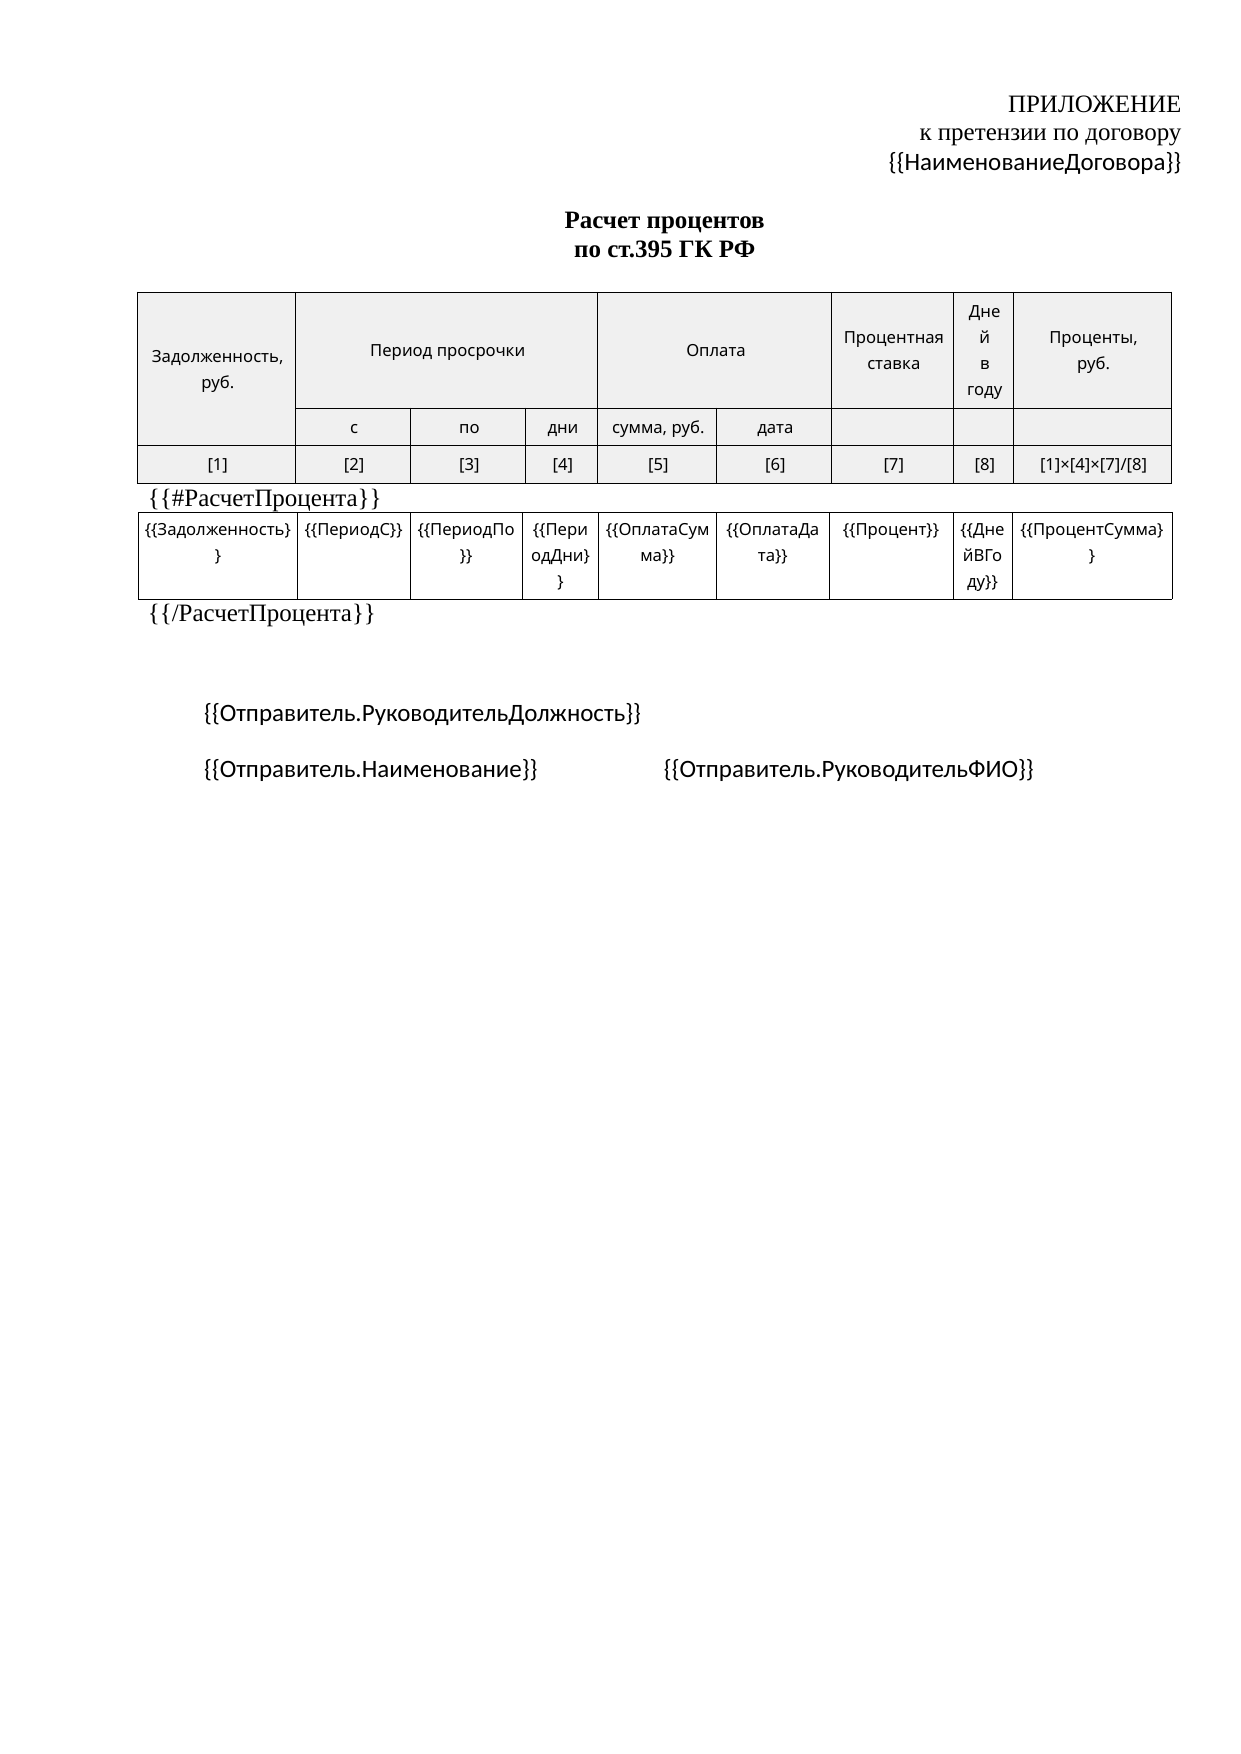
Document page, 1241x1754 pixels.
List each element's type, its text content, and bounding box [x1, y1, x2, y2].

text {{Отправитель.Наименование}} {{Отправитель.РуководительФИО}} [148, 753, 1181, 784]
table_header {{ПериодДни}} [523, 513, 598, 598]
text {{#РасчетПроцента}} [148, 483, 1181, 512]
table_cell [2] [296, 446, 410, 483]
table_cell [1]×[4]×[7]/[8] [1014, 446, 1171, 483]
table_header Проценты, руб. [1014, 293, 1171, 408]
text ПРИЛОЖЕНИЕ [148, 89, 1181, 117]
table_cell [7] [832, 446, 953, 483]
table_cell [954, 409, 1013, 445]
table_header {{Задолженность}} [139, 513, 297, 598]
table_header Период просрочки [296, 293, 597, 408]
table_header {{ДнейВГоду}} [954, 513, 1012, 598]
table_cell дни [526, 409, 597, 445]
text {{/РасчетПроцента}} [148, 598, 1181, 627]
table_header Процентная ставка [832, 293, 953, 408]
table_header {{ОплатаСумма}} [599, 513, 716, 598]
table_cell [4] [526, 446, 597, 483]
table_cell дата [717, 409, 831, 445]
table_cell c [296, 409, 410, 445]
table_cell по [411, 409, 525, 445]
table_header {{ПроцентСумма}} [1013, 513, 1172, 598]
table_header {{Процент}} [830, 513, 953, 598]
table_cell [832, 409, 953, 445]
text к претензии по договору [148, 117, 1181, 146]
table_header {{ОплатаДата}} [717, 513, 829, 598]
table_cell [1] [138, 446, 295, 483]
table_cell [1014, 409, 1171, 445]
text {{НаименованиеДоговора}} [148, 146, 1181, 177]
text по ст.395 ГК РФ [148, 234, 1181, 263]
table_header Задолженность, руб. [138, 293, 295, 445]
table_cell сумма, руб. [598, 409, 716, 445]
table_cell [8] [954, 446, 1013, 483]
table_header {{ПериодПо}} [411, 513, 522, 598]
text {{Отправитель.РуководительДолжность}} [148, 697, 1181, 728]
table_cell [6] [717, 446, 831, 483]
table_cell [3] [411, 446, 525, 483]
table_header Дней в году [954, 293, 1013, 408]
table_header Оплата [598, 293, 831, 408]
table_cell [5] [598, 446, 716, 483]
text Расчет процентов [148, 205, 1181, 234]
table_header {{ПериодС}} [298, 513, 410, 598]
